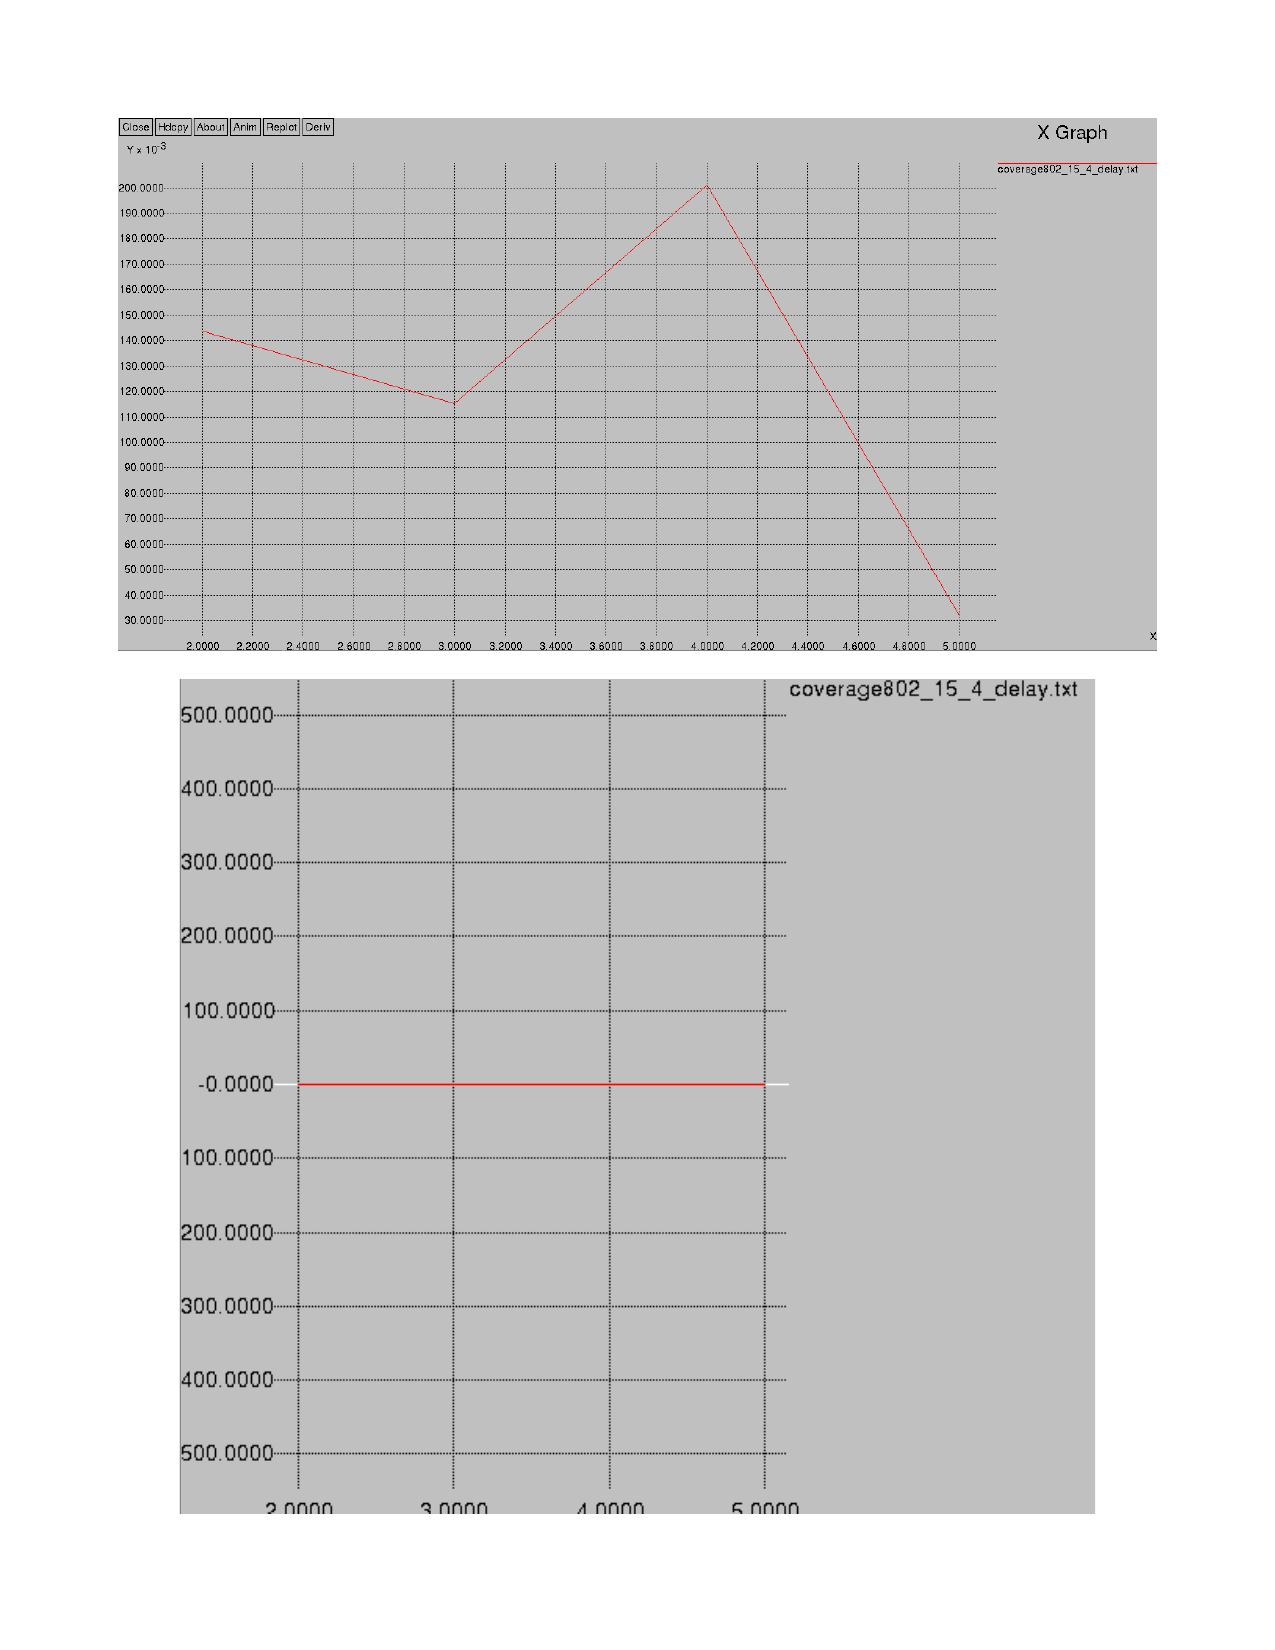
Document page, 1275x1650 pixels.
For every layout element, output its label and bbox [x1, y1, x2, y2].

picture [118, 118, 1157, 651]
picture [179, 679, 1096, 1514]
